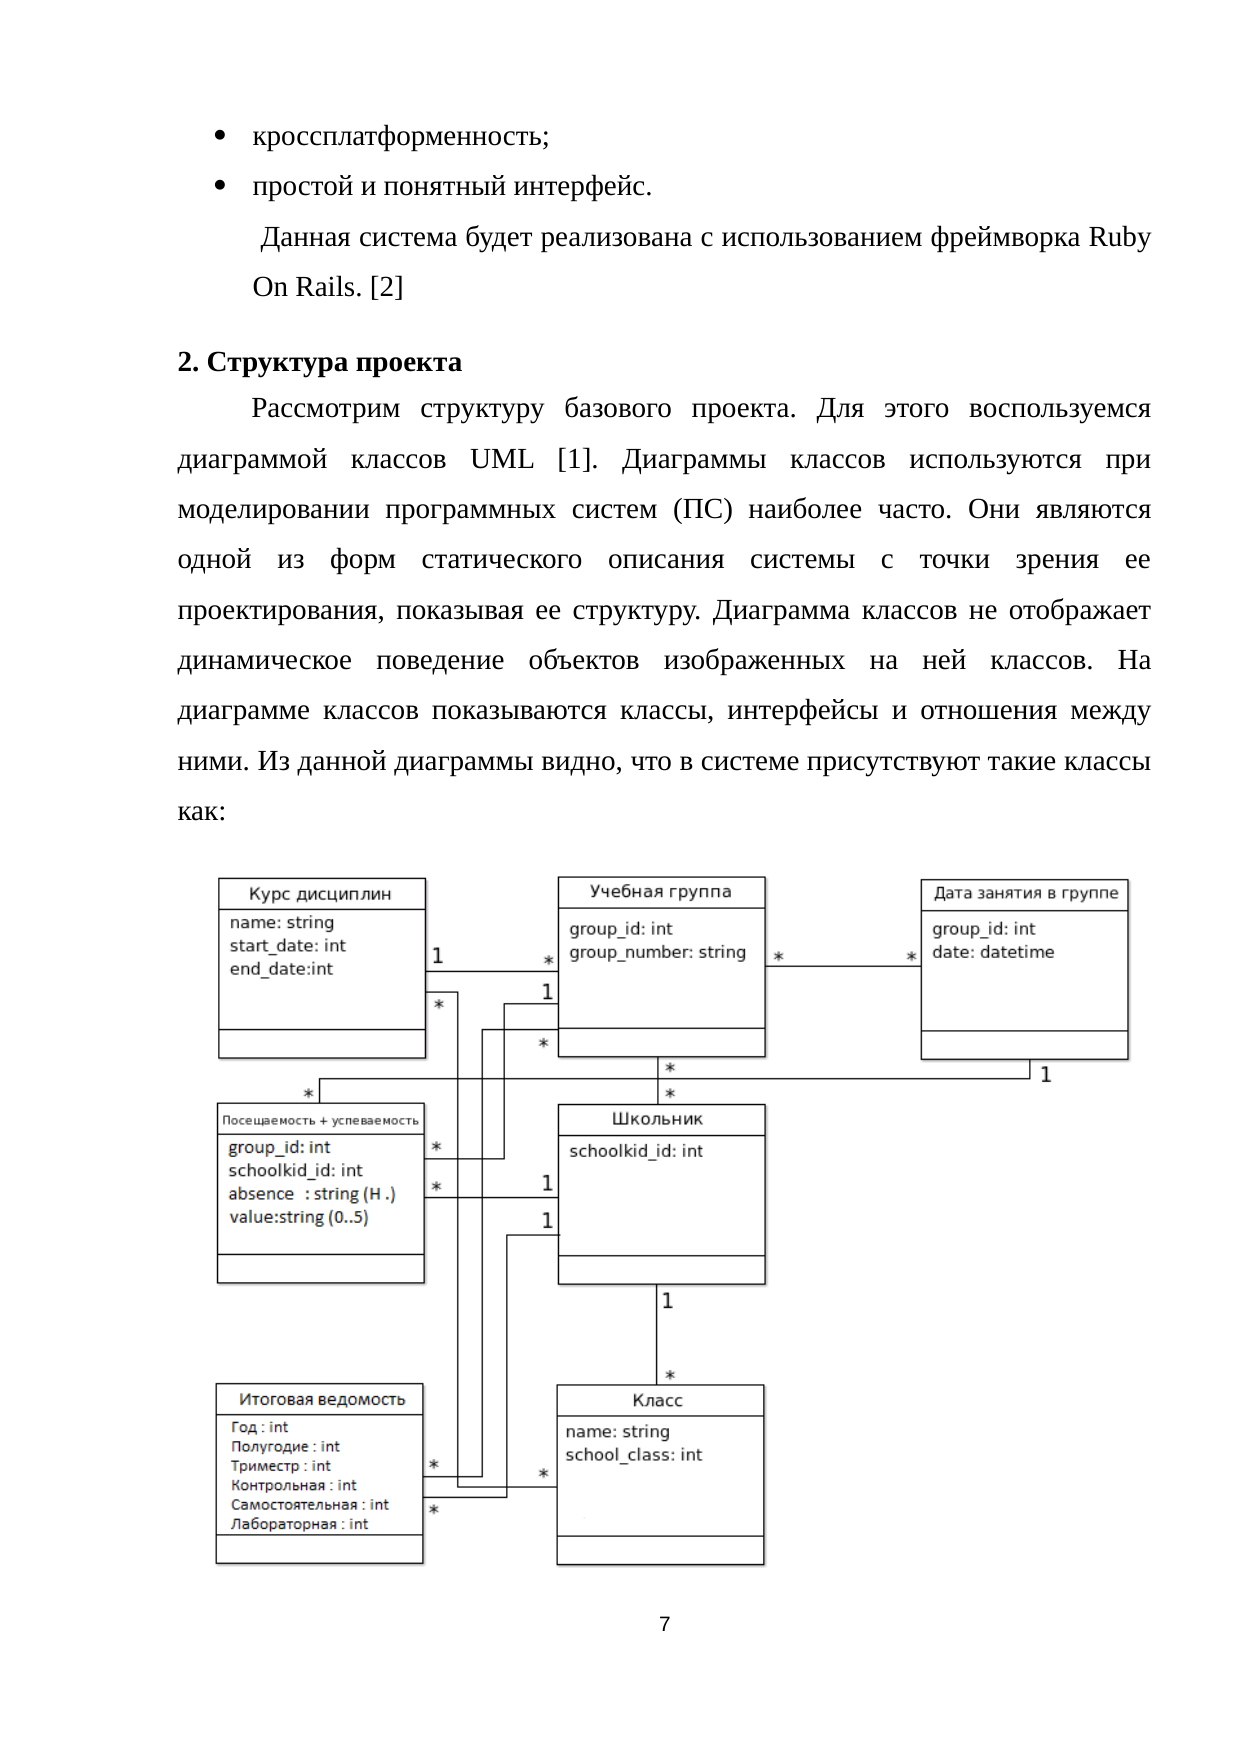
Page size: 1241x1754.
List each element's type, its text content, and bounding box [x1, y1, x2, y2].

list Данная система будет реализована с использованием фреймворка Ruby On Rails. [2] [215, 219, 1152, 303]
list кроссплатформенность; [215, 118, 1152, 152]
text Рассмотрим структуру базового проекта. Для этого воспользуемся диаграммой классов UML [1]. Диаграммы классов используются при моделировании программных систем (ПС) наиболее часто. Они являются одной из форм статического описания системы с точки зрения ее проектирования, показывая ее структуру. Диаграмма классов не отображает динамическое поведение объектов изображенных на ней классов. На диаграмме классов показываются классы, интерфейсы и отношения между ними. Из данной диаграммы видно, что в системе присутствуют такие классы как: [177, 391, 1152, 827]
list простой и понятный интерфейс. [215, 168, 1152, 202]
subtitle 2. Структура проекта [177, 344, 1152, 378]
picture [177, 843, 1152, 1577]
